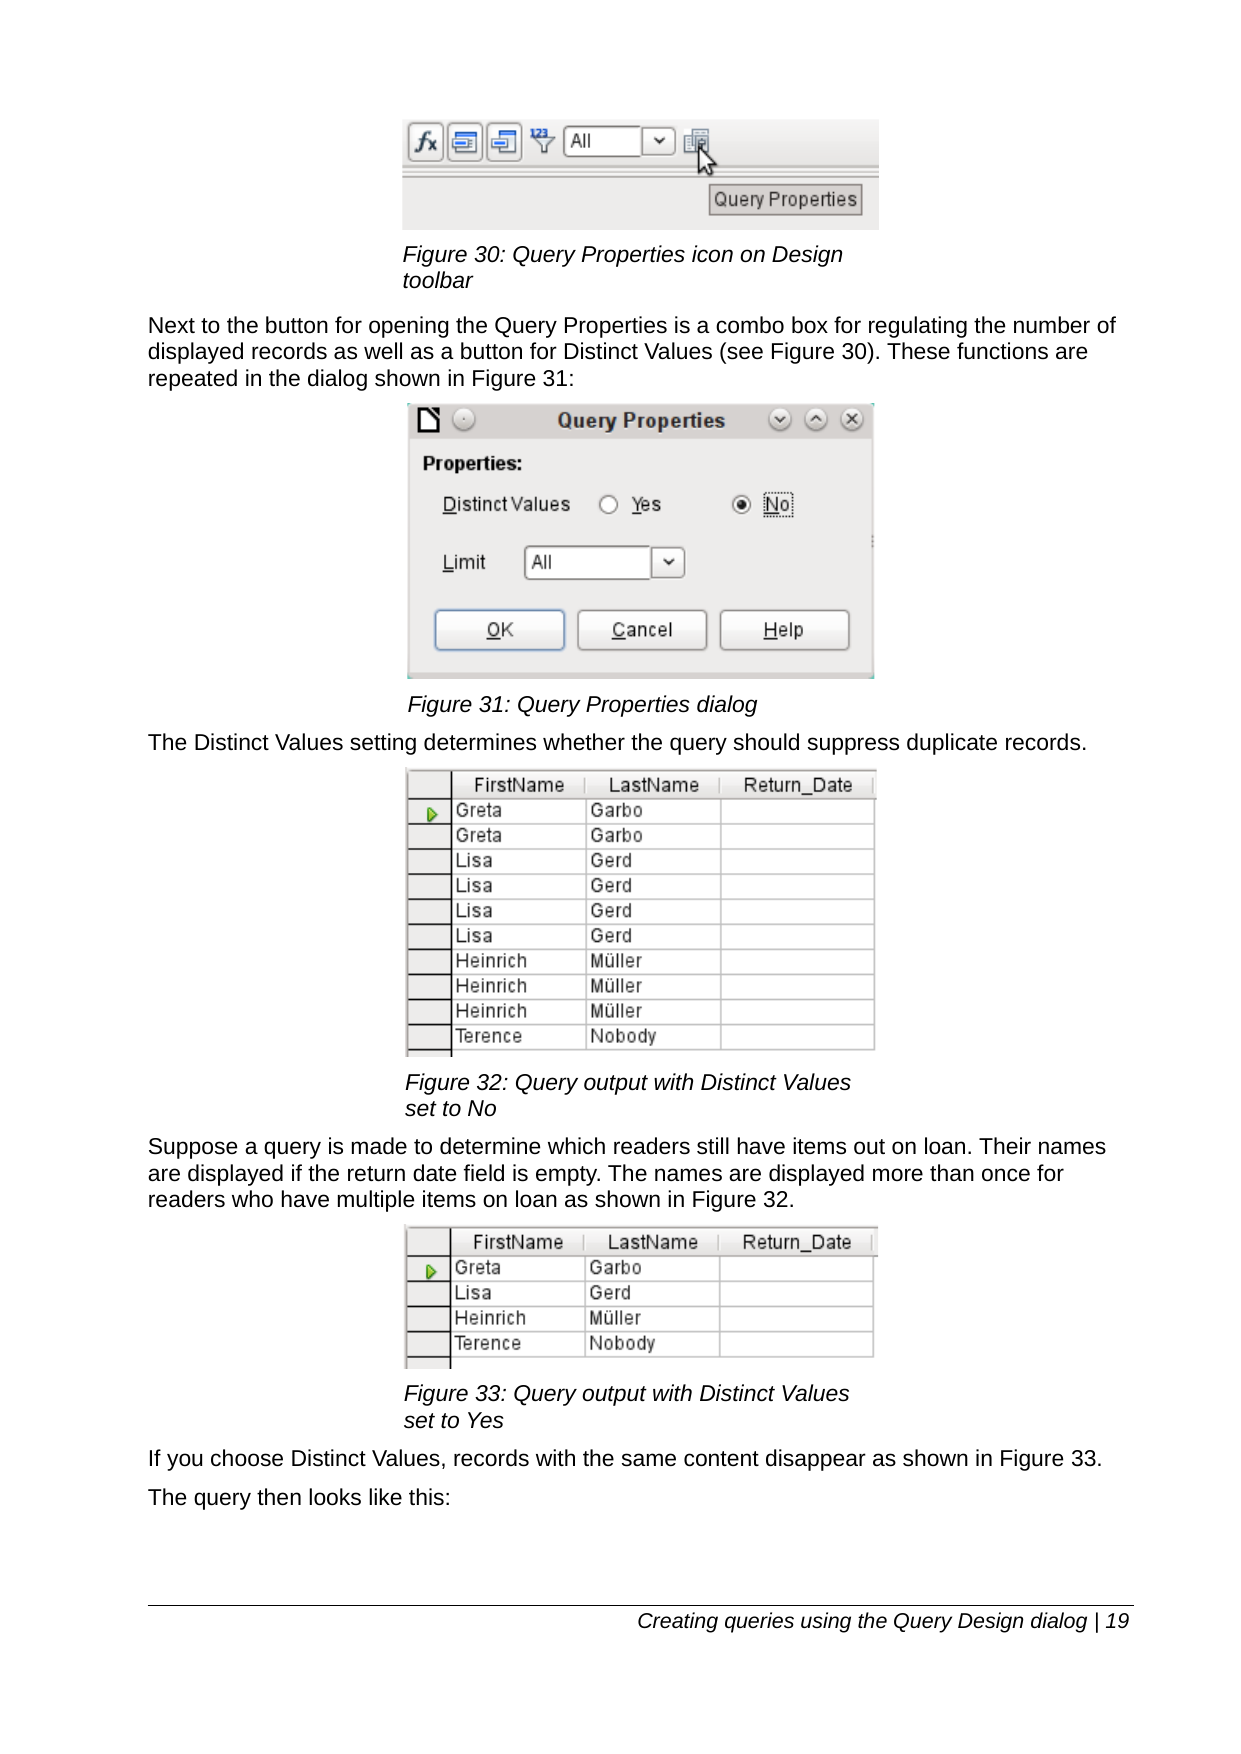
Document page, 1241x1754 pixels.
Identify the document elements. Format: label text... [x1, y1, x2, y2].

text Next to the button for opening the Query Properties is a combo box for regulating the number of displayed records as well as a button for Distinct Values (see Figure 30). These functions are repeated in the dialog shown in Figure 31: [148, 312, 1134, 391]
text Figure 30: Query Properties icon on Design toolbar [402, 241, 879, 294]
text If you choose Distinct Values, records with the same content disappear as shown in Figure 33. [148, 1445, 1134, 1471]
text Figure 33: Query output with Distinct Values set to Yes [403, 1380, 878, 1433]
picture [407, 403, 875, 679]
picture [405, 767, 877, 1057]
text Figure 31: Query Properties dialog [407, 691, 874, 717]
text The query then looks like this: [148, 1484, 1134, 1510]
text Suppose a query is made to determine which readers still have items out on loan. Their names are displayed if the return date field is empty. The names are displayed more than once for readers who have multiple items on loan as shown in Figure 32. [148, 1133, 1134, 1212]
picture [402, 118, 879, 230]
text Figure 32: Query output with Distinct Values set to No [405, 1068, 877, 1121]
text The Distinct Values setting determines whether the query should suppress duplicate records. [148, 729, 1134, 755]
picture [403, 1224, 879, 1369]
